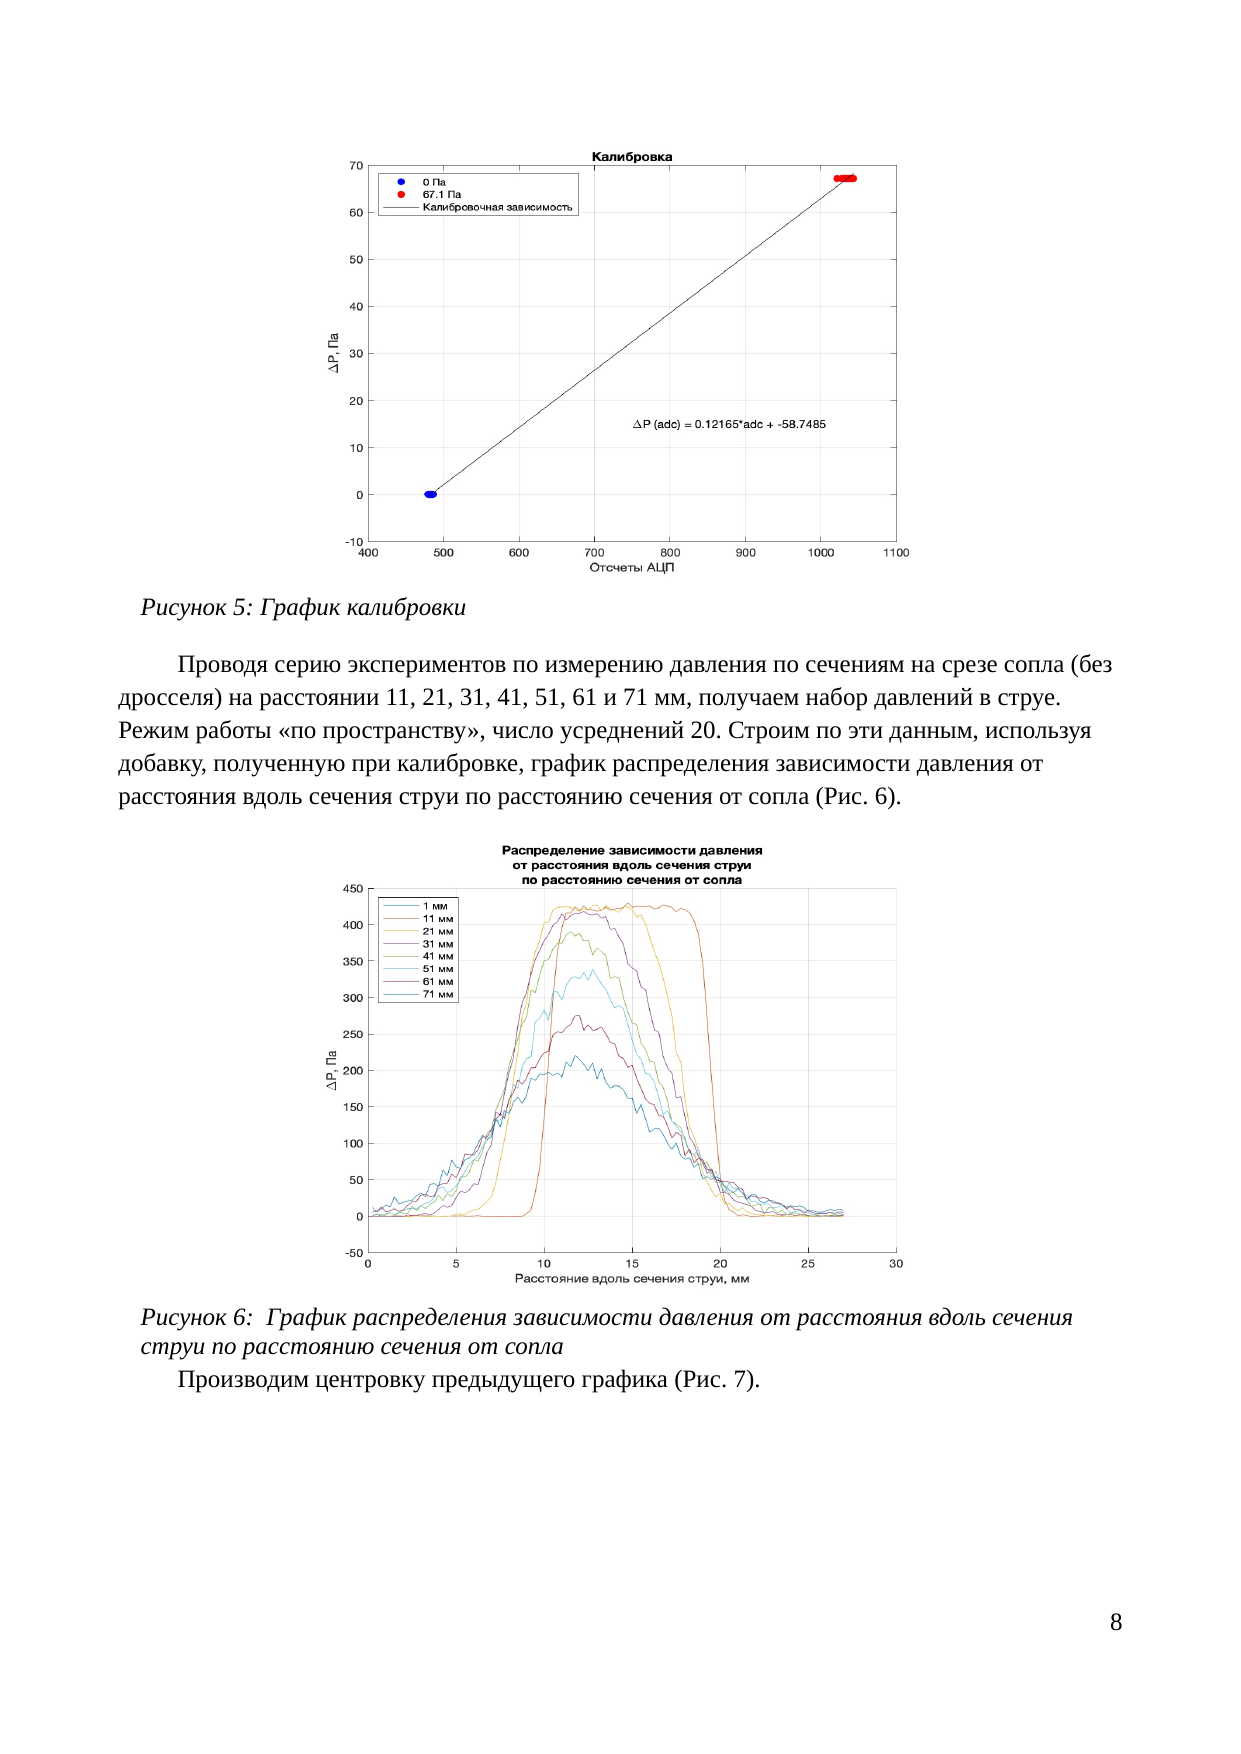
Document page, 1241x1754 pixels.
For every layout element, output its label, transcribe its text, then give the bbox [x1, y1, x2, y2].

text Рисунок 5: График калибровки [140, 131, 1100, 621]
picture [279, 130, 961, 592]
picture [279, 841, 961, 1303]
text Производим центровку предыдущего графика (Рис. 7). [118, 829, 1122, 1393]
text Проводя серию экспериментов по измерению давления по сечениям на срезе сопла (без дросселя) на расстоянии 11, 21, 31, 41, 51, 61 и 71 мм, получаем набор давлений в струе. Режим работы «по пространству», число усреднений 20. Строим по эти данным, используя добавку, полученную при калибровке, график распределения зависимости давления от расстояния вдоль сечения струи по расстоянию сечения от сопла (Рис. 6). [118, 118, 1122, 810]
text Рисунок 6: График распределения зависимости давления от расстояния вдоль сечения струи по расстоянию сечения от сопла [140, 841, 1100, 1360]
